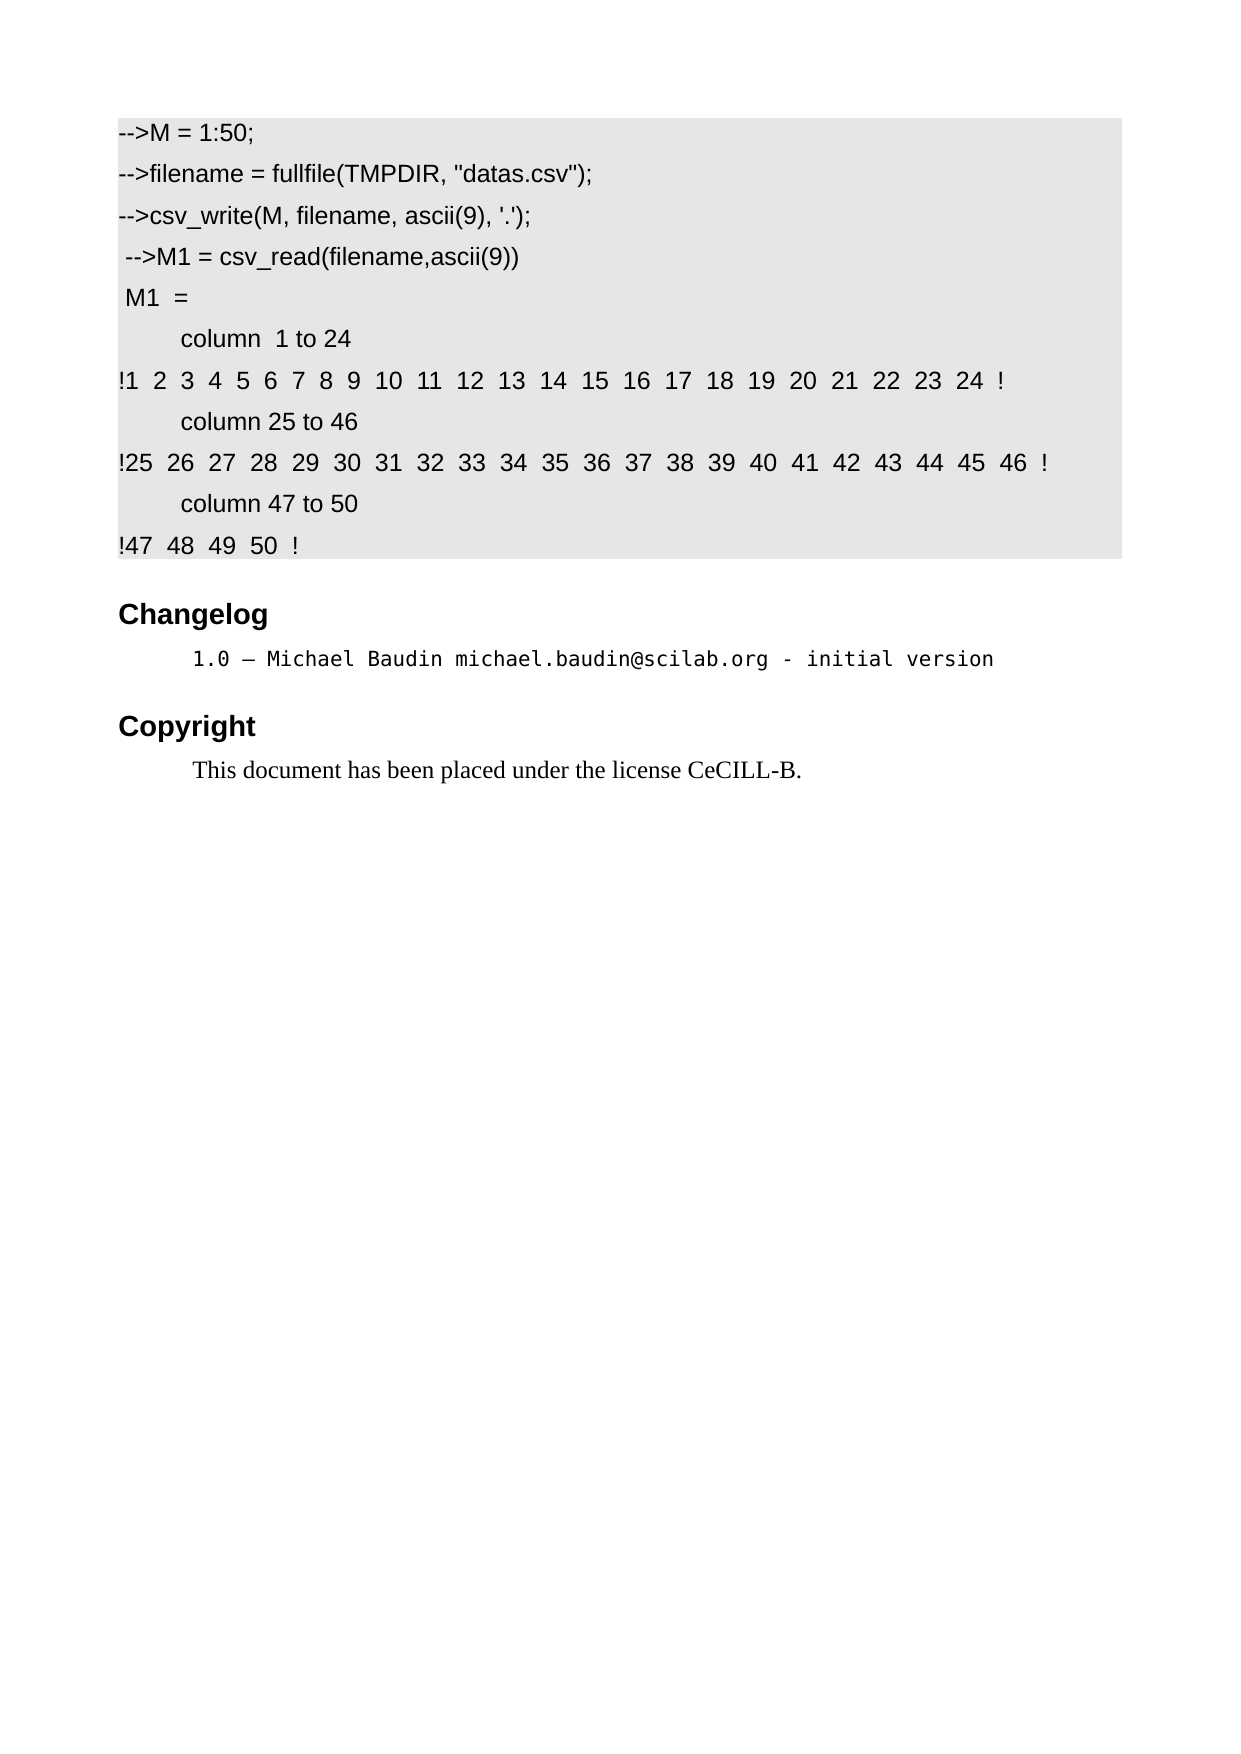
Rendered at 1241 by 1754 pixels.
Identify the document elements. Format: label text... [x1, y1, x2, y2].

text !1 2 3 4 5 6 7 8 9 10 11 12 13 14 15 16 17 18 19 20 21 22 23 24 ! [118, 366, 1122, 394]
text -->M = 1:50; [118, 118, 1122, 147]
text -->filename = fullfile(TMPDIR, "datas.csv"); [118, 159, 1122, 188]
text -->csv_write(M, filename, ascii(9), '.'); [118, 201, 1122, 229]
text 1.0 – Michael Baudin michael.baudin@scilab.org - initial version [118, 643, 1122, 672]
subtitle Changelog [118, 597, 1122, 630]
text column 1 to 24 [118, 324, 1122, 353]
text !25 26 27 28 29 30 31 32 33 34 35 36 37 38 39 40 41 42 43 44 45 46 ! [118, 448, 1122, 477]
text This document has been placed under the license CeCILL-B. [118, 755, 1122, 784]
text M1 = [118, 283, 1122, 312]
text column 47 to 50 [118, 489, 1122, 518]
text column 25 to 46 [118, 407, 1122, 436]
subtitle Copyright [118, 709, 1122, 743]
text -->M1 = csv_read(filename,ascii(9)) [118, 242, 1122, 271]
text !47 48 49 50 ! [118, 531, 1122, 559]
